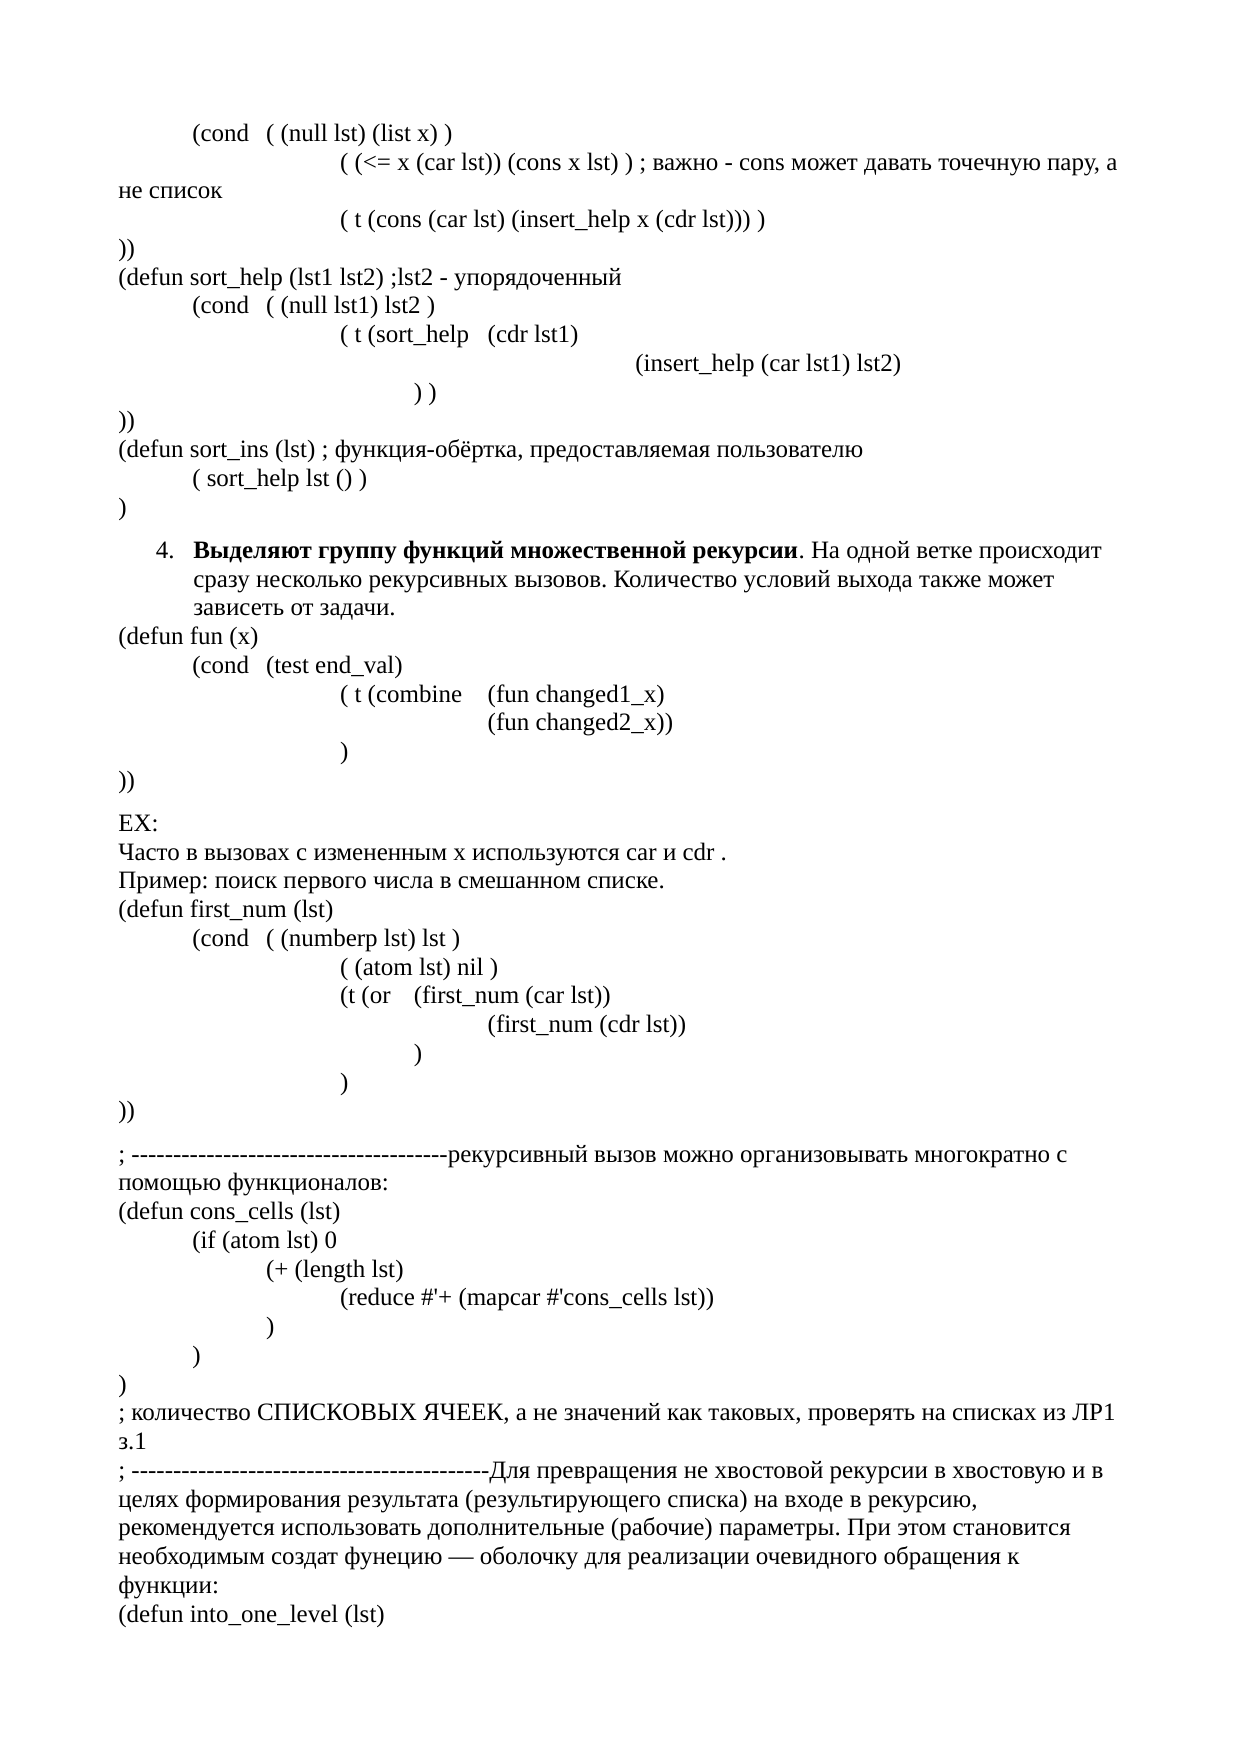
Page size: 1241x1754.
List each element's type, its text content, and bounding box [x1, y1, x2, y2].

text ) [118, 1311, 1122, 1340]
text ( sort_help lst () ) [118, 463, 1122, 492]
text ) [118, 1340, 1122, 1369]
text (t (or (first_num (car lst)) [118, 981, 1122, 1009]
text ) [118, 1369, 1122, 1397]
text (defun fun (x) [118, 621, 1122, 650]
text (cond ( (null lst) (list x) ) [118, 118, 1122, 147]
text ; --------------------------------------рекурсивный вызов можно организовывать многократно с помощью функционалов: [118, 1139, 1122, 1196]
text (first_num (cdr lst)) [118, 1009, 1122, 1038]
list Выделяют группу функций множественной рекурсии. На одной ветке происходит сразу несколько рекурсивных вызовов. Количество условий выхода также может зависеть от задачи. [156, 535, 1122, 621]
text ( t (cons (car lst) (insert_help x (cdr lst))) ) [118, 204, 1122, 233]
text )) [118, 1096, 1122, 1124]
text (cond ( (null lst1) lst2 ) [118, 291, 1122, 319]
text (defun cons_cells (lst) [118, 1196, 1122, 1225]
text )) [118, 233, 1122, 262]
text ( t (combine (fun changed1_x) [118, 679, 1122, 707]
text ( t (sort_help (cdr lst1) [118, 319, 1122, 348]
text )) [118, 765, 1122, 794]
text (cond ( (numberp lst) lst ) [118, 923, 1122, 952]
text (cond (test end_val) [118, 650, 1122, 679]
text (defun sort_ins (lst) ; функция-обёртка, предоставляемая пользователю [118, 434, 1122, 463]
text ) ) [118, 377, 1122, 406]
text ( (<= x (car lst)) (cons x lst) ) ; важно - cons может давать точечную пару, а не список [118, 147, 1122, 204]
text (defun into_one_level (lst) [118, 1599, 1122, 1627]
text (defun sort_help (lst1 lst2) ;lst2 - упорядоченный [118, 262, 1122, 291]
text EX: [118, 808, 1122, 837]
text )) [118, 406, 1122, 434]
text (reduce #'+ (mapcar #'cons_cells lst)) [118, 1282, 1122, 1311]
text (+ (length lst) [118, 1254, 1122, 1282]
text Пример: поиск первого числа в смешанном списке. [118, 866, 1122, 894]
text (insert_help (car lst1) lst2) [118, 348, 1122, 377]
text ) [118, 1038, 1122, 1067]
text (if (atom lst) 0 [118, 1225, 1122, 1254]
text ; количество СПИСКОВЫХ ЯЧЕЕК, а не значений как таковых, проверять на списках из ЛР1 з.1 [118, 1397, 1122, 1455]
text (fun changed2_x)) [118, 707, 1122, 736]
text Часто в вызовах с измененным х используются car и cdr . [118, 837, 1122, 866]
text ) [118, 1067, 1122, 1096]
text ) [118, 736, 1122, 765]
text ( (atom lst) nil ) [118, 952, 1122, 981]
text ; -------------------------------------------Для превращения не хвостовой рекурсии в хвостовую и в целях формирования результата (результирующего списка) на входе в рекурсию, рекомендуется использовать дополнительные (рабочие) параметры. При этом становится необходимым создат фунецию — оболочку для реализации очевидного обращения к функции: [118, 1455, 1122, 1599]
text ) [118, 492, 1122, 521]
text (defun first_num (lst) [118, 894, 1122, 923]
